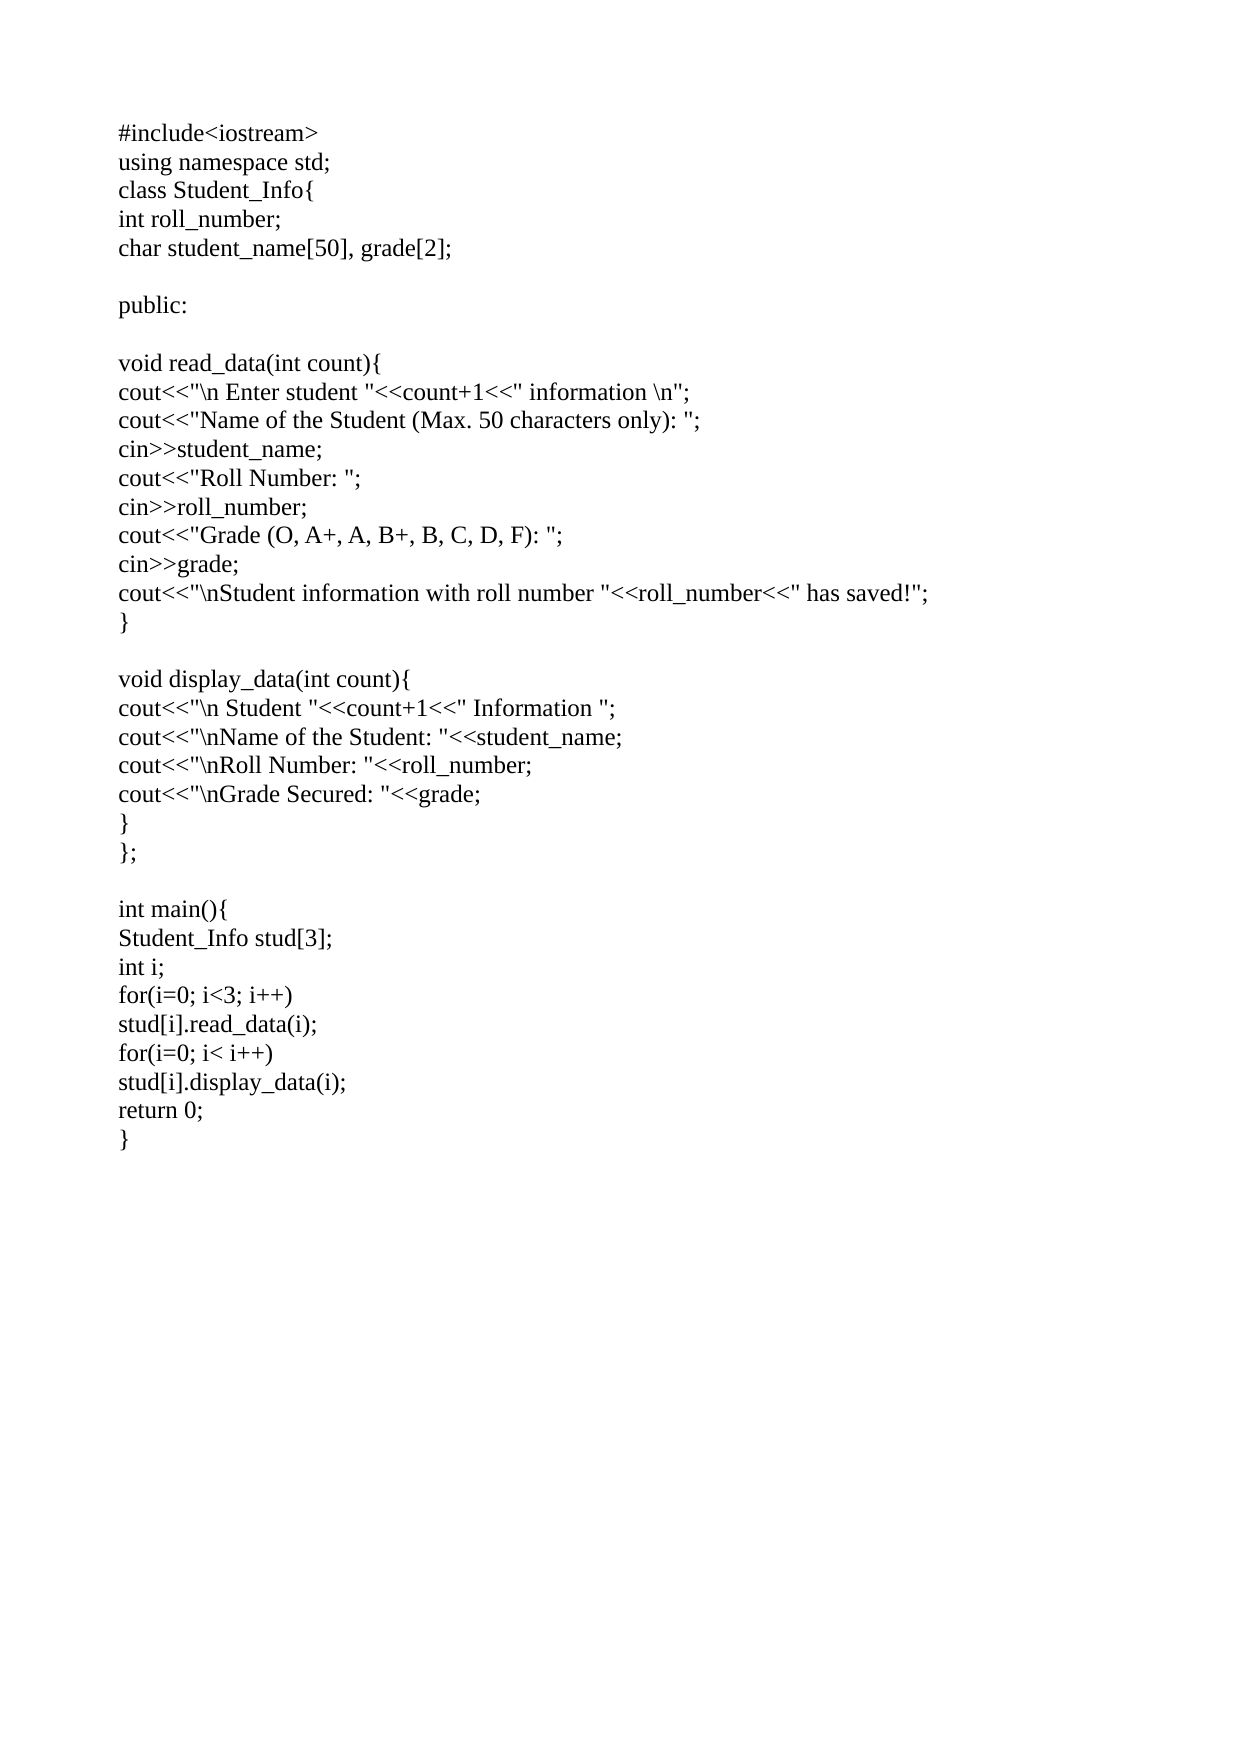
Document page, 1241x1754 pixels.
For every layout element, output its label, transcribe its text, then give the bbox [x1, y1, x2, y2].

text } [118, 1124, 1122, 1153]
text char student_name[50], grade[2]; [118, 233, 1122, 262]
text int main(){ [118, 894, 1122, 923]
text public: [118, 291, 1122, 319]
text }; [118, 837, 1122, 866]
text cin>>grade; [118, 549, 1122, 578]
text } [118, 607, 1122, 636]
text void read_data(int count){ [118, 348, 1122, 377]
text #include<iostream> [118, 118, 1122, 147]
text cout<<"\nRoll Number: "<<roll_number; [118, 751, 1122, 779]
text cout<<"\nName of the Student: "<<student_name; [118, 722, 1122, 751]
text for(i=0; i< i++) [118, 1038, 1122, 1067]
text Student_Info stud[3]; [118, 923, 1122, 952]
text cout<<"Grade (O, A+, A, B+, B, C, D, F): "; [118, 521, 1122, 549]
text int roll_number; [118, 204, 1122, 233]
text stud[i].display_data(i); [118, 1067, 1122, 1096]
text cout<<"\nGrade Secured: "<<grade; [118, 779, 1122, 808]
text cout<<"Name of the Student (Max. 50 characters only): "; [118, 406, 1122, 434]
text void display_data(int count){ [118, 664, 1122, 693]
text cout<<"\nStudent information with roll number "<<roll_number<<" has saved!"; [118, 578, 1122, 607]
text using namespace std; [118, 147, 1122, 176]
text for(i=0; i<3; i++) [118, 981, 1122, 1009]
text cin>>roll_number; [118, 492, 1122, 521]
text int i; [118, 952, 1122, 981]
text } [118, 808, 1122, 837]
text class Student_Info{ [118, 176, 1122, 204]
text stud[i].read_data(i); [118, 1009, 1122, 1038]
text cout<<"\n Student "<<count+1<<" Information "; [118, 693, 1122, 722]
text cout<<"Roll Number: "; [118, 463, 1122, 492]
text return 0; [118, 1096, 1122, 1124]
text cout<<"\n Enter student "<<count+1<<" information \n"; [118, 377, 1122, 406]
text cin>>student_name; [118, 434, 1122, 463]
